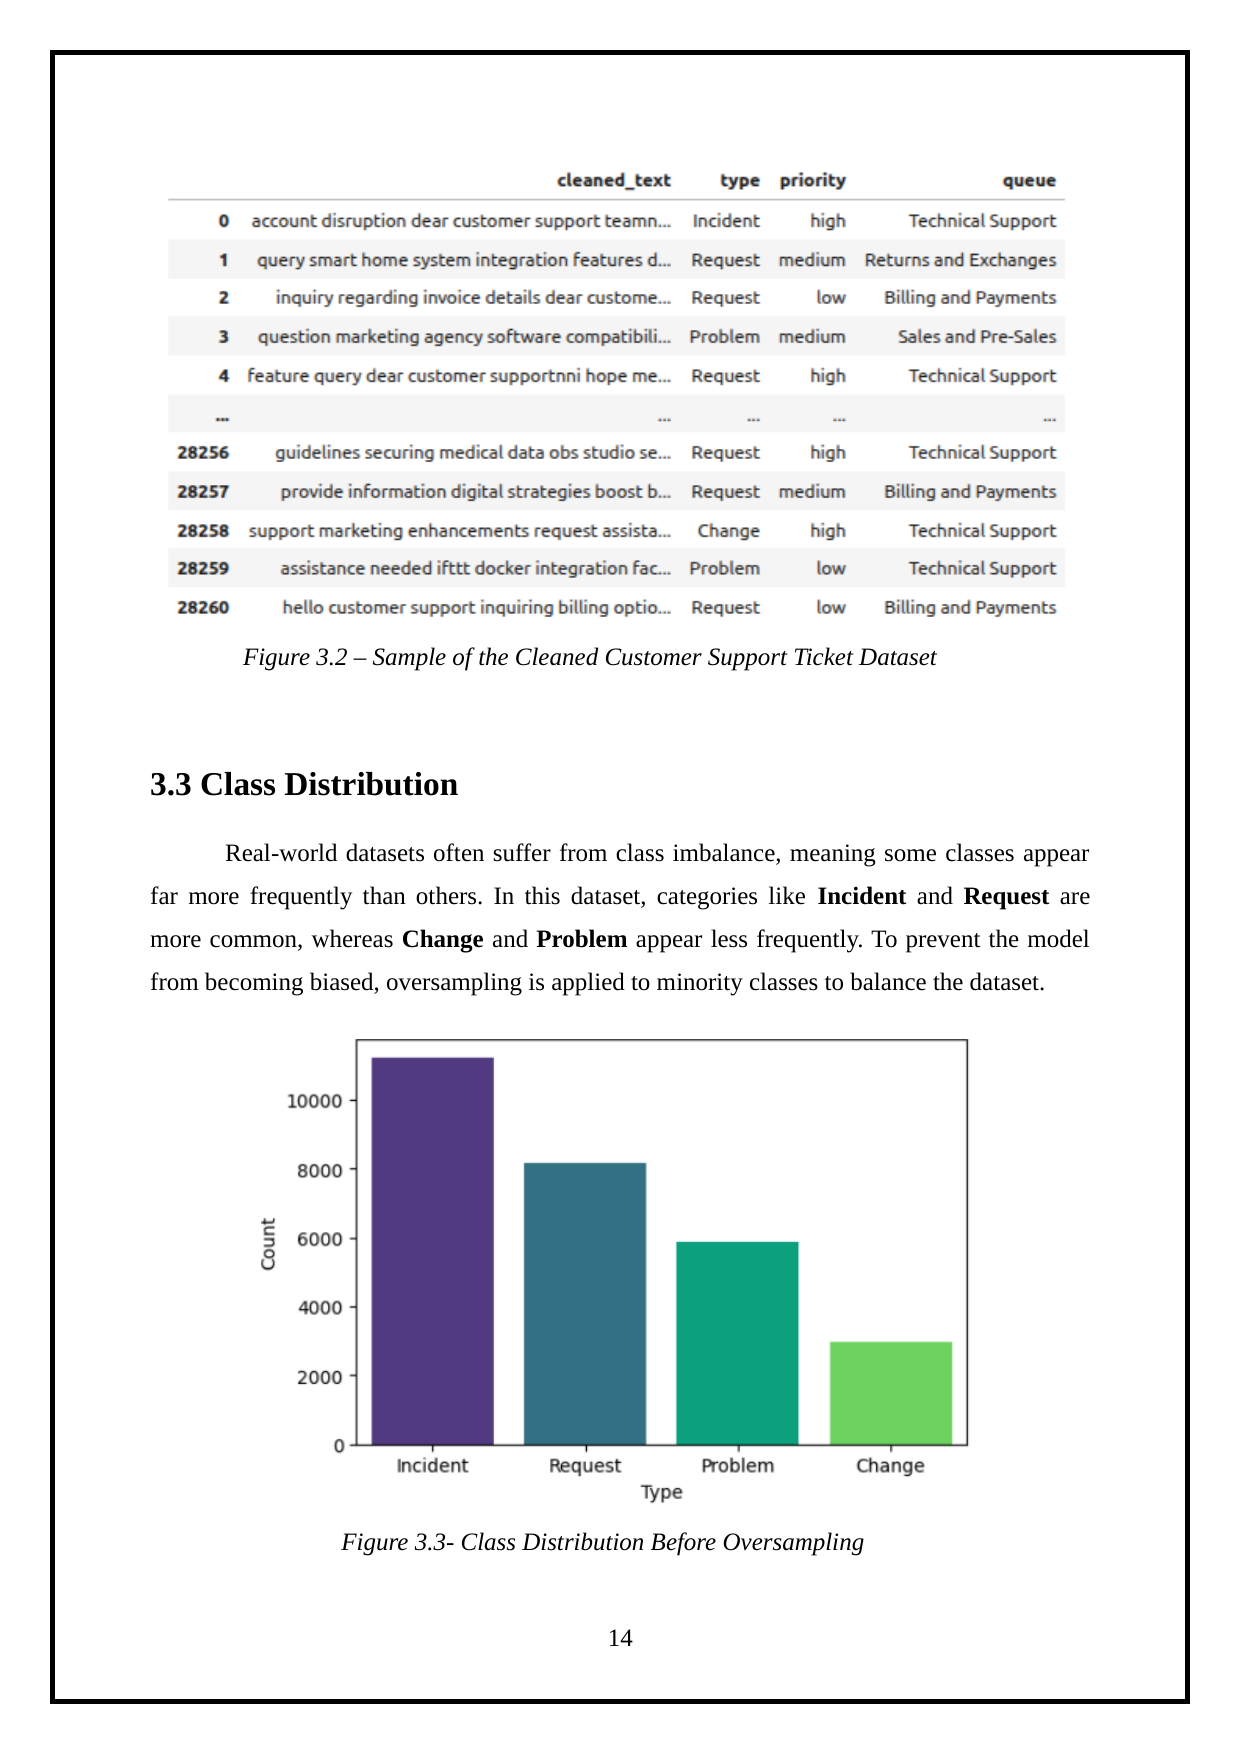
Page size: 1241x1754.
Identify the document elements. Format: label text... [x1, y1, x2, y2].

picture [167, 160, 1073, 628]
text Figure 3.2 – Sample of the Cleaned Customer Support Ticket Dataset [168, 628, 1072, 671]
text 3.3 Class Distribution [150, 764, 1090, 802]
picture [247, 1039, 993, 1512]
text Real-world datasets often suffer from class imbalance, meaning some classes appear far more frequently than others. In this dataset, categories like Incident and Request are more common, whereas Change and Problem appear less frequently. To prevent the model from becoming biased, oversampling is applied to minority classes to balance the dataset. [150, 838, 1090, 996]
text Figure 3.3- Class Distribution Before Oversampling [247, 1512, 993, 1555]
